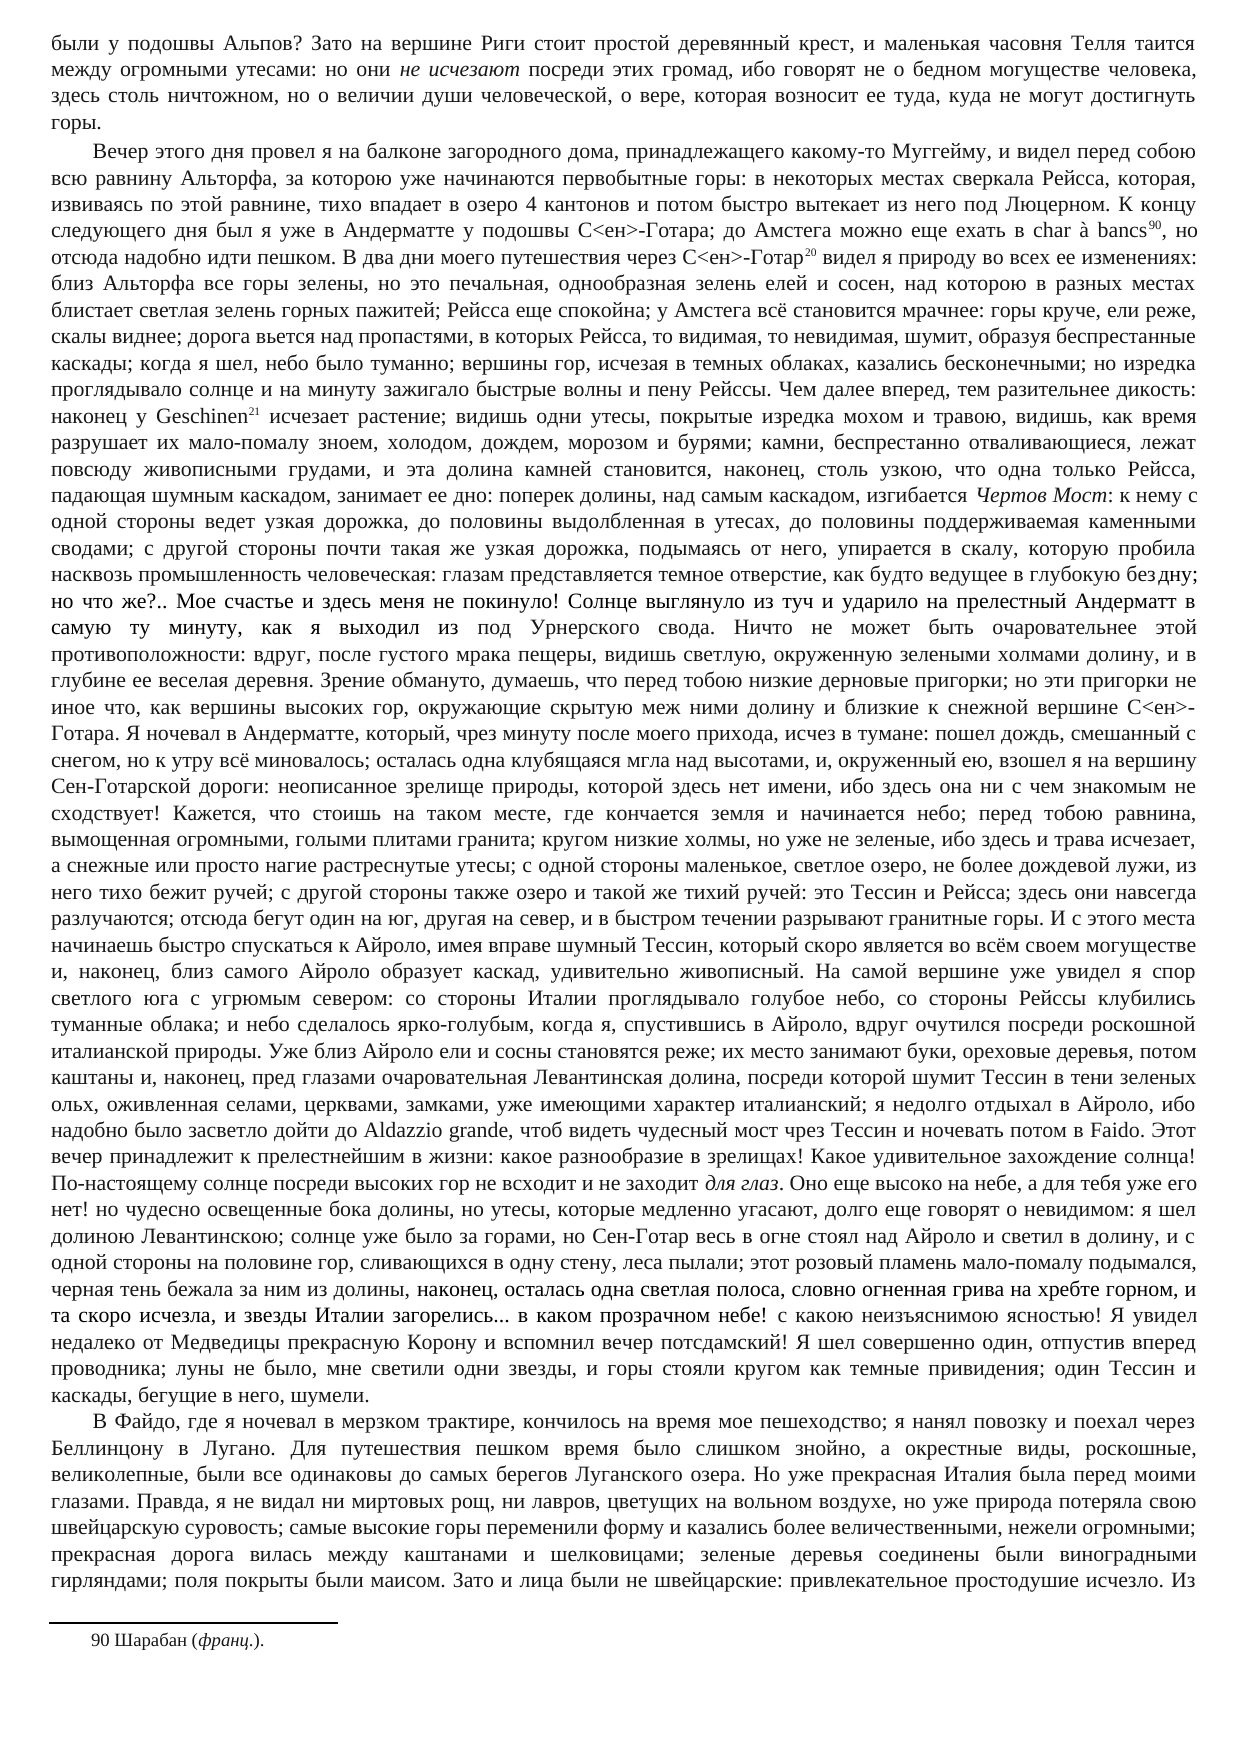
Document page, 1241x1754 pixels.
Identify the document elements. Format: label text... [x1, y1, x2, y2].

text Вечер этого дня провел я на балконе загородного дома, принадлежащего какому-то Муггейму, и видел перед собою всю равнину Альторфа, за которою уже начинаются первобытные горы: в некоторых местах сверкала Рейсса, которая, извиваясь по этой равнине, тихо впадает в озеро 4 кантонов и потом быстро вытекает из него под Люцерном. К концу следующего дня был я уже в Андерматте у подошвы С<ен>-Готара; до Амстега можно еще ехать в char à bancs, но отсюда надобно идти пешком. В два дни моего путешествия через С<ен>-Готар20 видел я природу во всех ее изменениях: близ Альторфа все горы зелены, но это печальная, однообразная зелень елей и сосен, над которою в разных местах блистает светлая зелень горных пажитей; Рейсса еще спокойна; у Амстега всё становится мрачнее: горы круче, ели реже, скалы виднее; дорога вьется над пропастями, в которых Рейсса, то видимая, то невидимая, шумит, образуя беспрестанные каскады; когда я шел, небо было туманно; вершины гор, исчезая в темных облаках, казались бесконечными; но изредка проглядывало солнце и на минуту зажигало быстрые волны и пену Рейссы. Чем далее вперед, тем разительнее дикость: наконец у Geschinen21 исчезает растение; видишь одни утесы, покрытые изредка мохом и травою, видишь, как время разрушает их мало-помалу зноем, холодом, дождем, морозом и бурями; камни, беспрестанно отваливающиеся, лежат повсюду живописными грудами, и эта долина камней становится, наконец, столь узкою, что одна только Рейсса, падающая шумным каскадом, занимает ее дно: поперек долины, над самым каскадом, изгибается Чертов Мост: к нему с одной стороны ведет узкая дорожка, до половины выдолбленная в утесах, до половины поддерживаемая каменными сводами; с другой стороны почти такая же узкая дорожка, подымаясь от него, упирается в скалу, которую пробила насквозь промышленность человеческая: глазам представляется темное отверстие, как будто ведущее в глубокую бездну; но что же?.. Мое счастье и здесь меня не покинуло! Солнце выглянуло из туч и ударило на прелестный Андерматт в самую ту минуту, как я выходил из под Урнерского свода. Ничто не может быть очаровательнее этой противоположности: вдруг, после густого мрака пещеры, видишь светлую, окруженную зелеными холмами долину, и в глубине ее веселая деревня. Зрение обмануто, думаешь, что перед тобою низкие дерновые пригорки; но эти пригорки не иное что, как вершины высоких гор, окружающие скрытую меж ними долину и близкие к снежной вершине С<ен>-Готара. Я ночевал в Андерматте, который, чрез минуту после моего прихода, исчез в тумане: пошел дождь, смешанный с снегом, но к утру всё миновалось; осталась одна клубящаяся мгла над высотами, и, окруженный ею, взошел я на вершину Сен-Готарской дороги: неописанное зрелище природы, которой здесь нет имени, ибо здесь она ни с чем знакомым не сходствует! Кажется, что стоишь на таком месте, где кончается земля и начинается небо; перед тобою равнина, вымощенная огромными, голыми плитами гранита; кругом низкие холмы, но уже не зеленые, ибо здесь и трава исчезает, а снежные или просто нагие растреснутые утесы; с одной стороны маленькое, светлое озеро, не более дождевой лужи, из него тихо бежит ручей; с другой стороны также озеро и такой же тихий ручей: это Тессин и Рейсса; здесь они навсегда разлучаются; отсюда бегут один на юг, другая на север, и в быстром течении разрывают гранитные горы. И с этого места начинаешь быстро спускаться к Айроло, имея вправе шумный Тессин, который скоро является во всём своем могуществе и, наконец, близ самого Айроло образует каскад, удивительно живописный. На самой вершине уже увидел я спор светлого юга с угрюмым севером: со стороны Италии проглядывало голубое небо, со стороны Рейссы клубились туманные облака; и небо сделалось ярко-голубым, когда я, спустившись в Айроло, вдруг очутился посреди роскошной италианской природы. Уже близ Айроло ели и сосны становятся реже; их место занимают буки, ореховые деревья, потом каштаны и, наконец, пред глазами очаровательная Левантинская долина, посреди которой шумит Тессин в тени зеленых ольх, оживленная селами, церквами, замками, уже имеющими характер италианский; я недолго отдыхал в Айроло, ибо надобно было засветло дойти до Aldazzio grande, чтоб видеть чудесный мост чрез Тессин и ночевать потом в Faido. Этот вечер принадлежит к прелестнейшим в жизни: какое разнообразие в зрелищах! Какое удивительное захождение солнца! По-настоящему солнце посреди высоких гор не всходит и не заходит для глаз. Оно еще высоко на небе, а для тебя уже его нет! но чудесно освещенные бока долины, но утесы, которые медленно угасают, долго еще говорят о невидимом: я шел долиною Левантинскою; солнце уже было за горами, но Сен-Готар весь в огне стоял над Айроло и светил в долину, и с одной стороны на половине гор, сливающихся в одну стену, леса пылали; этот розовый пламень мало-помалу подымался, черная тень бежала за ним из долины, наконец, осталась одна светлая полоса, словно огненная грива на хребте горном, и та скоро исчезла, и звезды Италии загорелись... в каком прозрачном небе! с какою неизъяснимою ясностью! Я увидел недалеко от Медведицы прекрасную Корону и вспомнил вечер потсдамский! Я шел совершенно один, отпустив вперед проводника; луны не было, мне светили одни звезды, и горы стояли кругом как темные привидения; один Тессин и каскады, бегущие в него, шумели. [51, 138, 1198, 1407]
text Шарабан (франц.). [49, 1629, 1197, 1651]
text В Файдо, где я ночевал в мерзком трактире, кончилось на время мое пешеходство; я нанял повозку и поехал через Беллинцону в Лугано. Для путешествия пешком время было слишком знойно, а окрестные виды, роскошные, великолепные, были все одинаковы до самых берегов Луганского озера. Но уже прекрасная Италия была перед моими глазами. Правда, я не видал ни миртовых рощ, ни лавров, цветущих на вольном воздухе, но уже природа потеряла свою швейцарскую суровость; самые высокие горы переменили форму и казались более величественными, нежели огромными; прекрасная дорога вилась между каштанами и шелковицами; зеленые деревья соединены были виноградными гирляндами; поля покрыты были маисом. Зато и лица были не швейцарские: привлекательное простодушие исчезло. Из [51, 1408, 1198, 1592]
text были у подошвы Альпов? Зато на вершине Риги стоит простой деревянный крест, и маленькая часовня Телля таится между огромными утесами: но они не исчезают посреди этих громад, ибо говорят не о бедном могуществе человека, здесь столь ничтожном, но о величии души человеческой, о вере, которая возносит ее туда, куда не могут достигнуть горы. [51, 29, 1198, 134]
